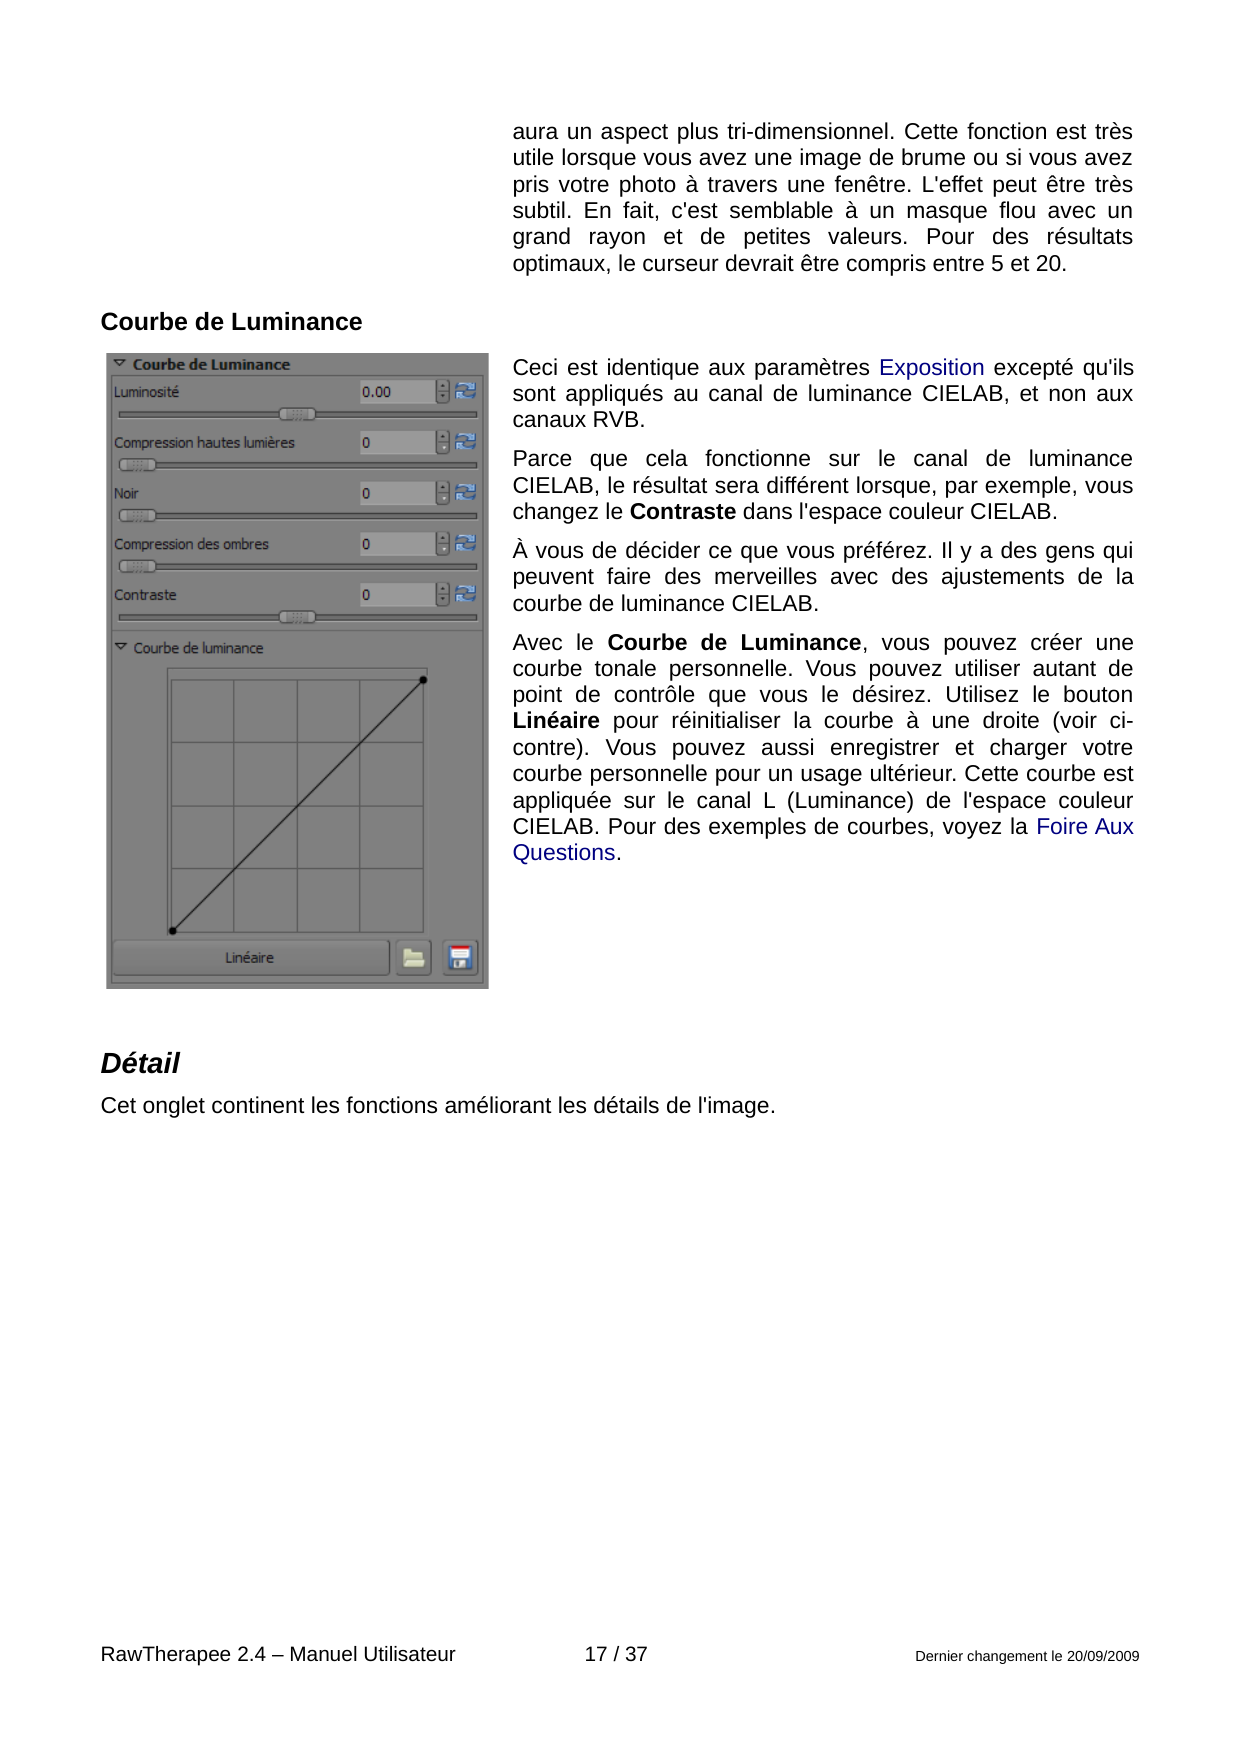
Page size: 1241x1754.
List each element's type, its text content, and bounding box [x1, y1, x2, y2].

table_header [100, 348, 507, 988]
table_header aura un aspect plus tri-dimensionnel. Cette fonction est très utile lorsque vous avez une image de brume ou si vous avez pris votre photo à travers une fenêtre. L'effet peut être très subtil. En fait, c'est semblable à un masque flou avec un grand rayon et de petites valeurs. Pour des résultats optimaux, le curseur devrait être compris entre 5 et 20. [507, 112, 1140, 282]
text Cet onglet continent les fonctions améliorant les détails de l'image. [100, 1092, 1140, 1118]
table_header [100, 112, 507, 282]
table_header Ceci est identique aux paramètres Exposition excepté qu'ils sont appliqués au canal de luminance CIELAB, et non aux canaux RVB. Parce que cela fonctionne sur le canal de luminance CIELAB, le résultat sera différent lorsque, par exemple, vous changez le Contraste dans l'espace couleur CIELAB. À vous de décider ce que vous préférez. Il y a des gens qui peuvent faire des merveilles avec des ajustements de la courbe de luminance CIELAB. Avec le Courbe de Luminance, vous pouvez créer une courbe tonale personnelle. Vous pouvez utiliser autant de point de contrôle que vous le désirez. Utilisez le bouton Linéaire pour réinitialiser la courbe à une droite (voir ci-contre). Vous pouvez aussi enregistrer et charger votre courbe personnelle pour un usage ultérieur. Cette courbe est appliquée sur le canal L (Luminance) de l'espace couleur CIELAB. Pour des exemples de courbes, voyez la Foire Aux Questions. [507, 348, 1140, 1021]
picture [106, 353, 489, 989]
subtitle Courbe de Luminance [100, 307, 1140, 336]
subtitle Détail [100, 1046, 1140, 1079]
table_header [100, 989, 507, 1021]
